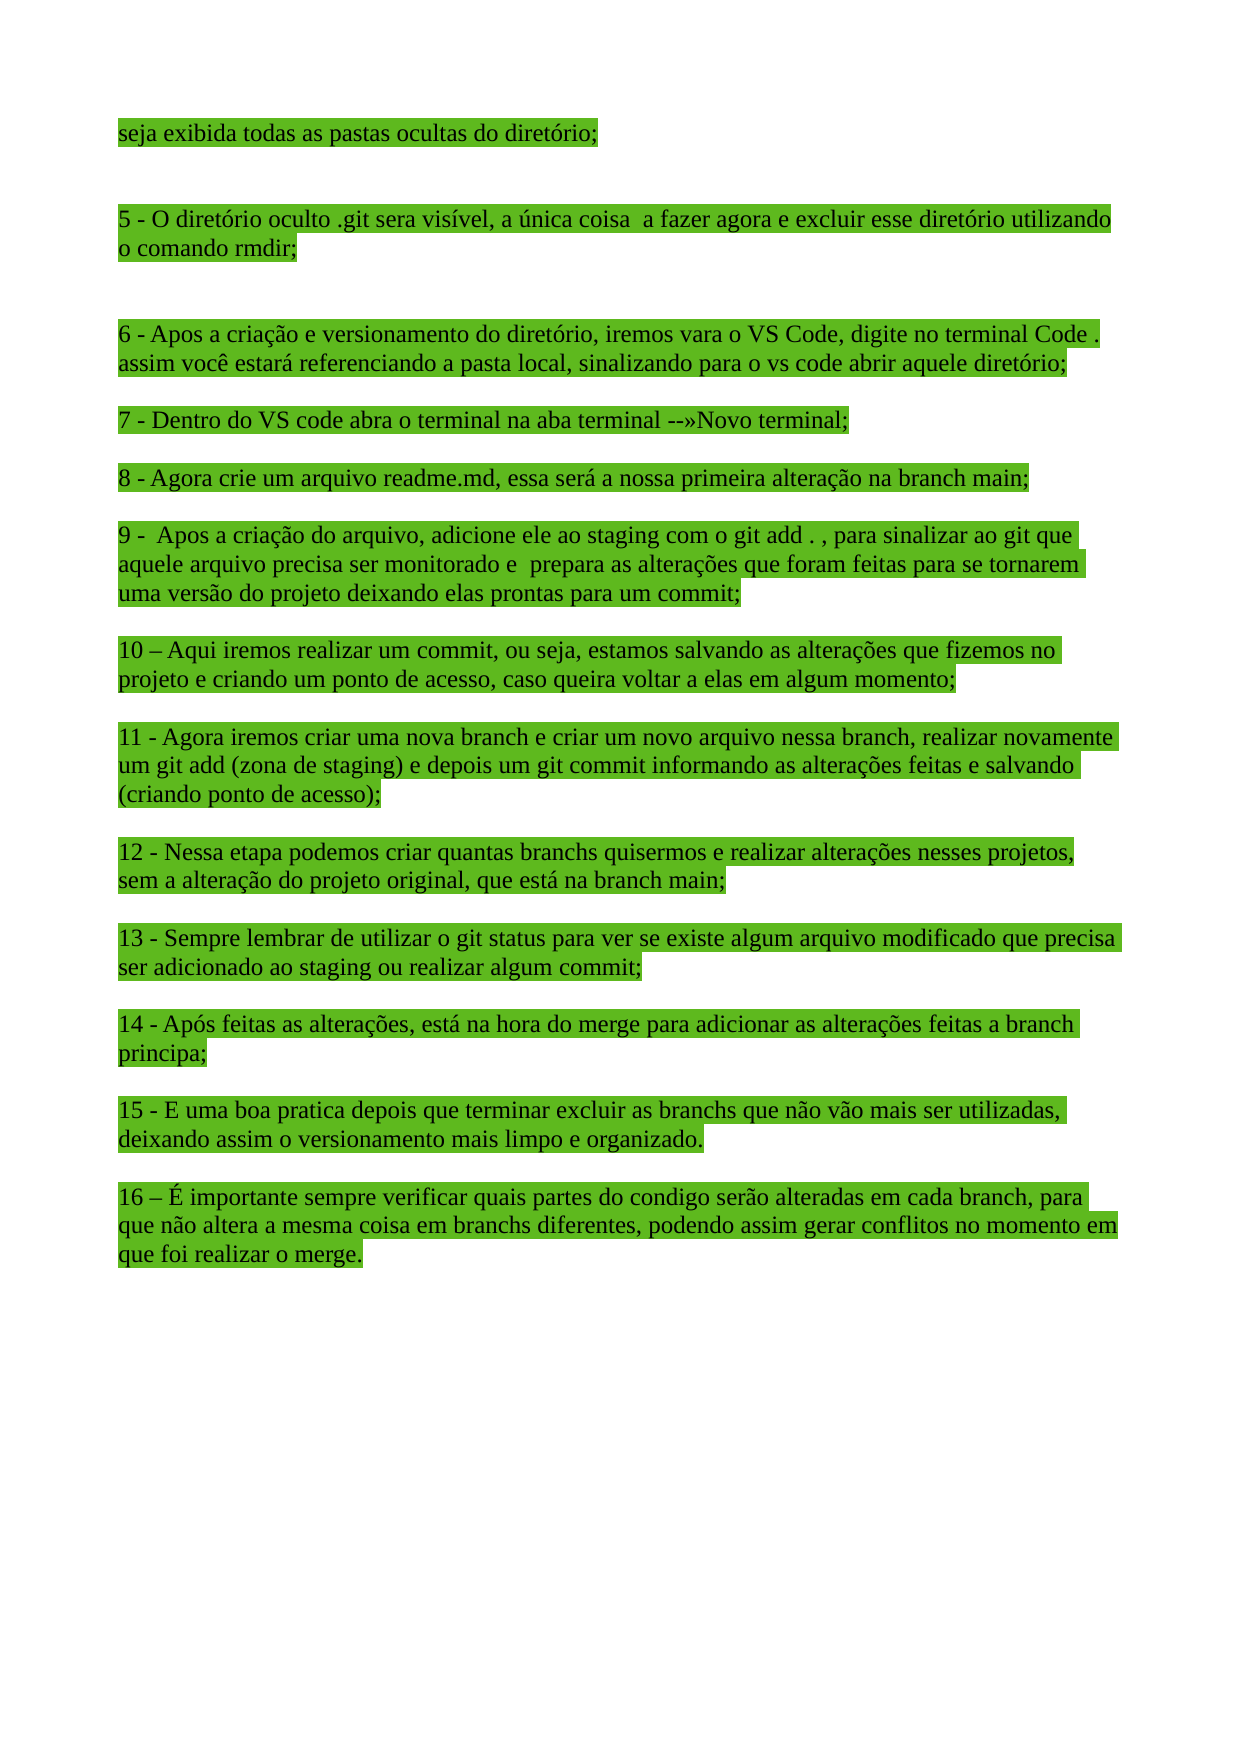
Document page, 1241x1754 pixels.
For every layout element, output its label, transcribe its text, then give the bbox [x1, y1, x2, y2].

text 11 - Agora iremos criar uma nova branch e criar um novo arquivo nessa branch, realizar novamente um git add (zona de staging) e depois um git commit informando as alterações feitas e salvando (criando ponto de acesso); [118, 722, 1122, 808]
text 8 - Agora crie um arquivo readme.md, essa será a nossa primeira alteração na branch main; [118, 463, 1122, 492]
text 16 – É importante sempre verificar quais partes do condigo serão alteradas em cada branch, para que não altera a mesma coisa em branchs diferentes, podendo assim gerar conflitos no momento em que foi realizar o merge. [118, 1182, 1122, 1268]
text 14 - Após feitas as alterações, está na hora do merge para adicionar as alterações feitas a branch principa; [118, 1009, 1122, 1067]
text 10 – Aqui iremos realizar um commit, ou seja, estamos salvando as alterações que fizemos no projeto e criando um ponto de acesso, caso queira voltar a elas em algum momento; [118, 636, 1122, 693]
text 9 - Apos a criação do arquivo, adicione ele ao staging com o git add . , para sinalizar ao git que aquele arquivo precisa ser monitorado e prepara as alterações que foram feitas para se tornarem uma versão do projeto deixando elas prontas para um commit; [118, 521, 1122, 607]
text 5 - O diretório oculto .git sera visível, a única coisa a fazer agora e excluir esse diretório utilizando [118, 204, 1122, 233]
text 6 - Apos a criação e versionamento do diretório, iremos vara o VS Code, digite no terminal Code . [118, 319, 1122, 348]
text 15 - E uma boa pratica depois que terminar excluir as branchs que não vão mais ser utilizadas, deixando assim o versionamento mais limpo e organizado. [118, 1096, 1122, 1153]
text 12 - Nessa etapa podemos criar quantas branchs quisermos e realizar alterações nesses projetos, [118, 837, 1122, 866]
text seja exibida todas as pastas ocultas do diretório; [118, 118, 1122, 147]
text 13 - Sempre lembrar de utilizar o git status para ver se existe algum arquivo modificado que precisa ser adicionado ao staging ou realizar algum commit; [118, 923, 1122, 981]
text assim você estará referenciando a pasta local, sinalizando para o vs code abrir aquele diretório; [118, 348, 1122, 377]
text 7 - Dentro do VS code abra o terminal na aba terminal --»Novo terminal; [118, 406, 1122, 434]
text sem a alteração do projeto original, que está na branch main; [118, 866, 1122, 894]
text o comando rmdir; [118, 233, 1122, 262]
